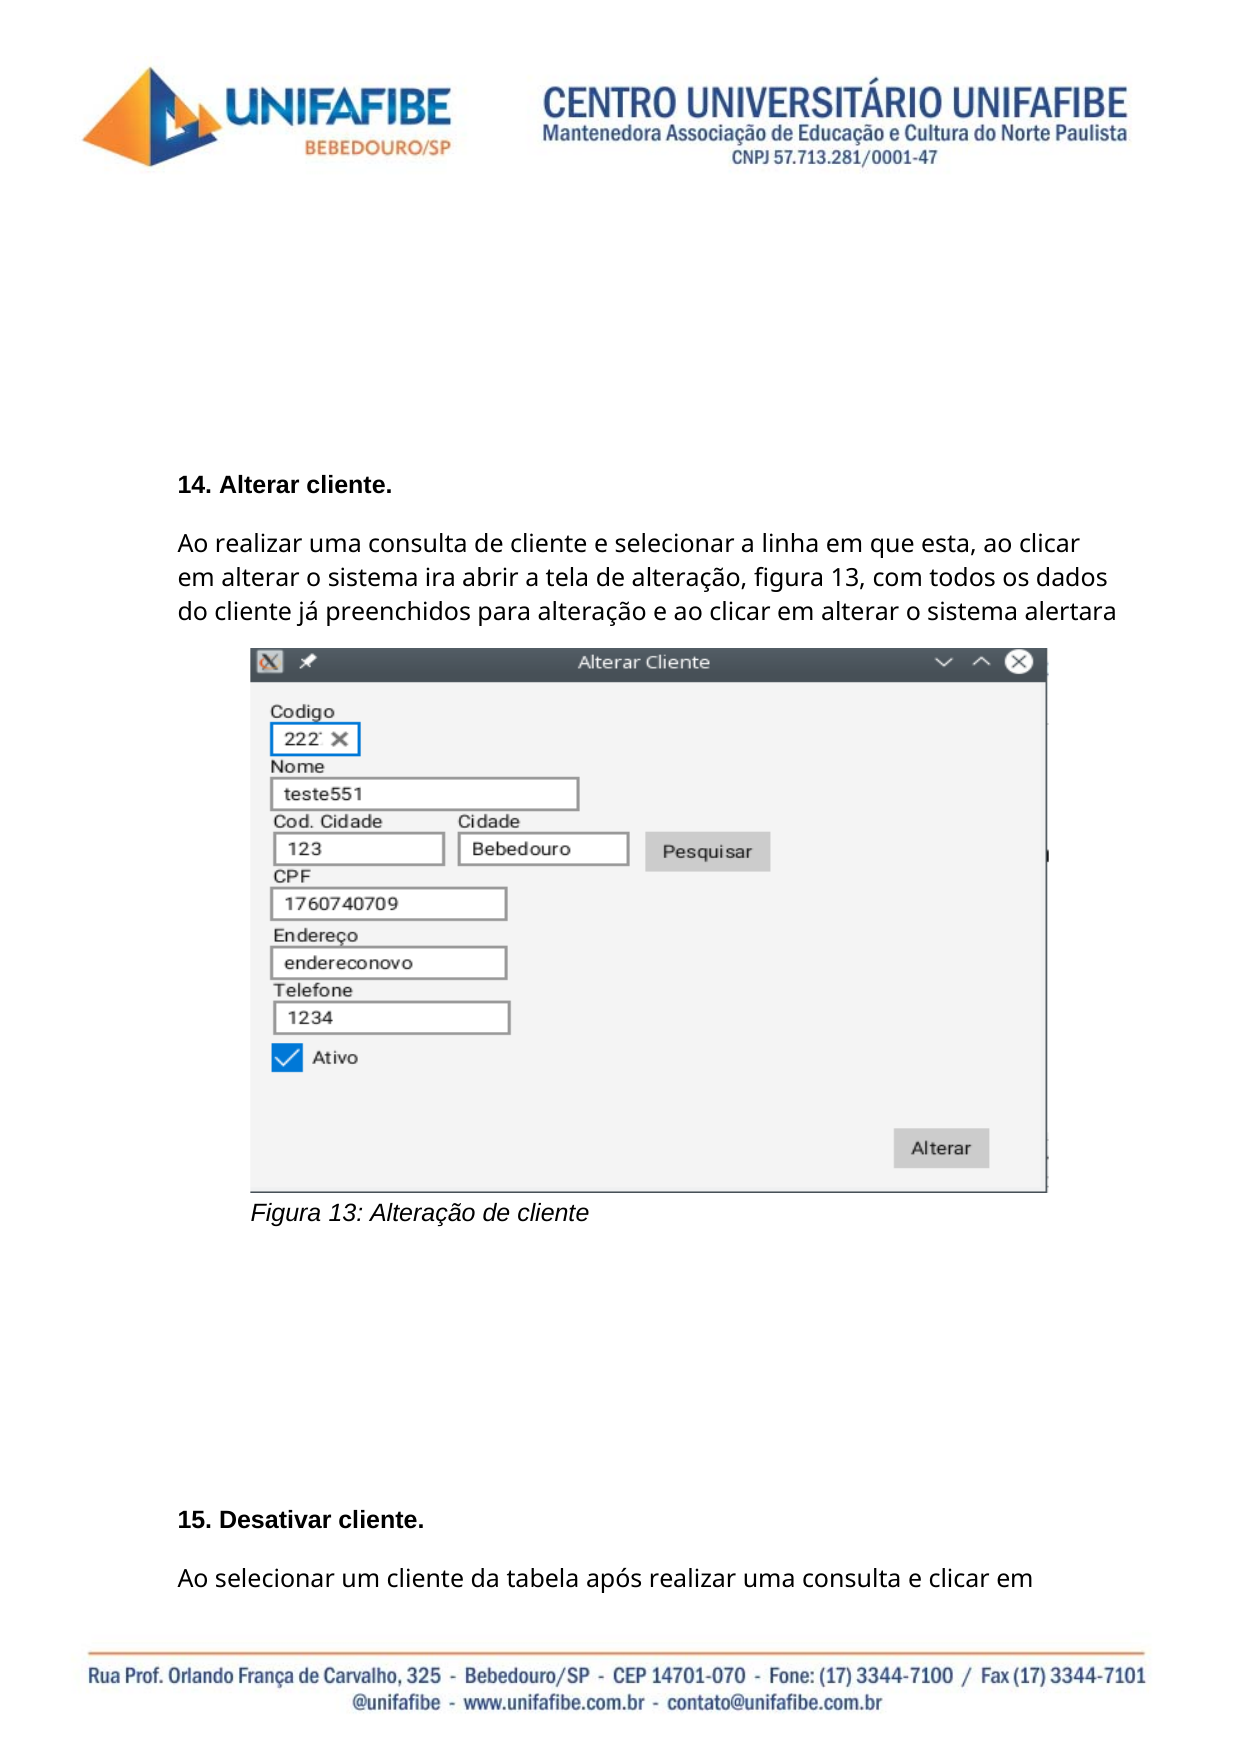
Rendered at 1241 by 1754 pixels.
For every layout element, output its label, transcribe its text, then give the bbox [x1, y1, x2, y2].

subtitle 15. Desativar cliente. [177, 1504, 1122, 1533]
picture [250, 648, 1049, 1193]
picture [87, 55, 1148, 187]
subtitle 14. Alterar cliente. [177, 470, 1122, 499]
text [250, 636, 1049, 648]
picture [74, 1612, 1164, 1740]
text Ao selecionar um cliente da tabela após realizar uma consulta e clicar em [177, 1560, 1122, 1594]
text Figura 13: Alteração de cliente [250, 1193, 1049, 1226]
text Ao realizar uma consulta de cliente e selecionar a linha em que esta, ao clicar em alterar o sistema ira abrir a tela de alteração, figura 13, com todos os dados do cliente já preenchidos para alteração e ao clicar em alterar o sistema alertara [177, 526, 1122, 628]
text [250, 1226, 1049, 1244]
